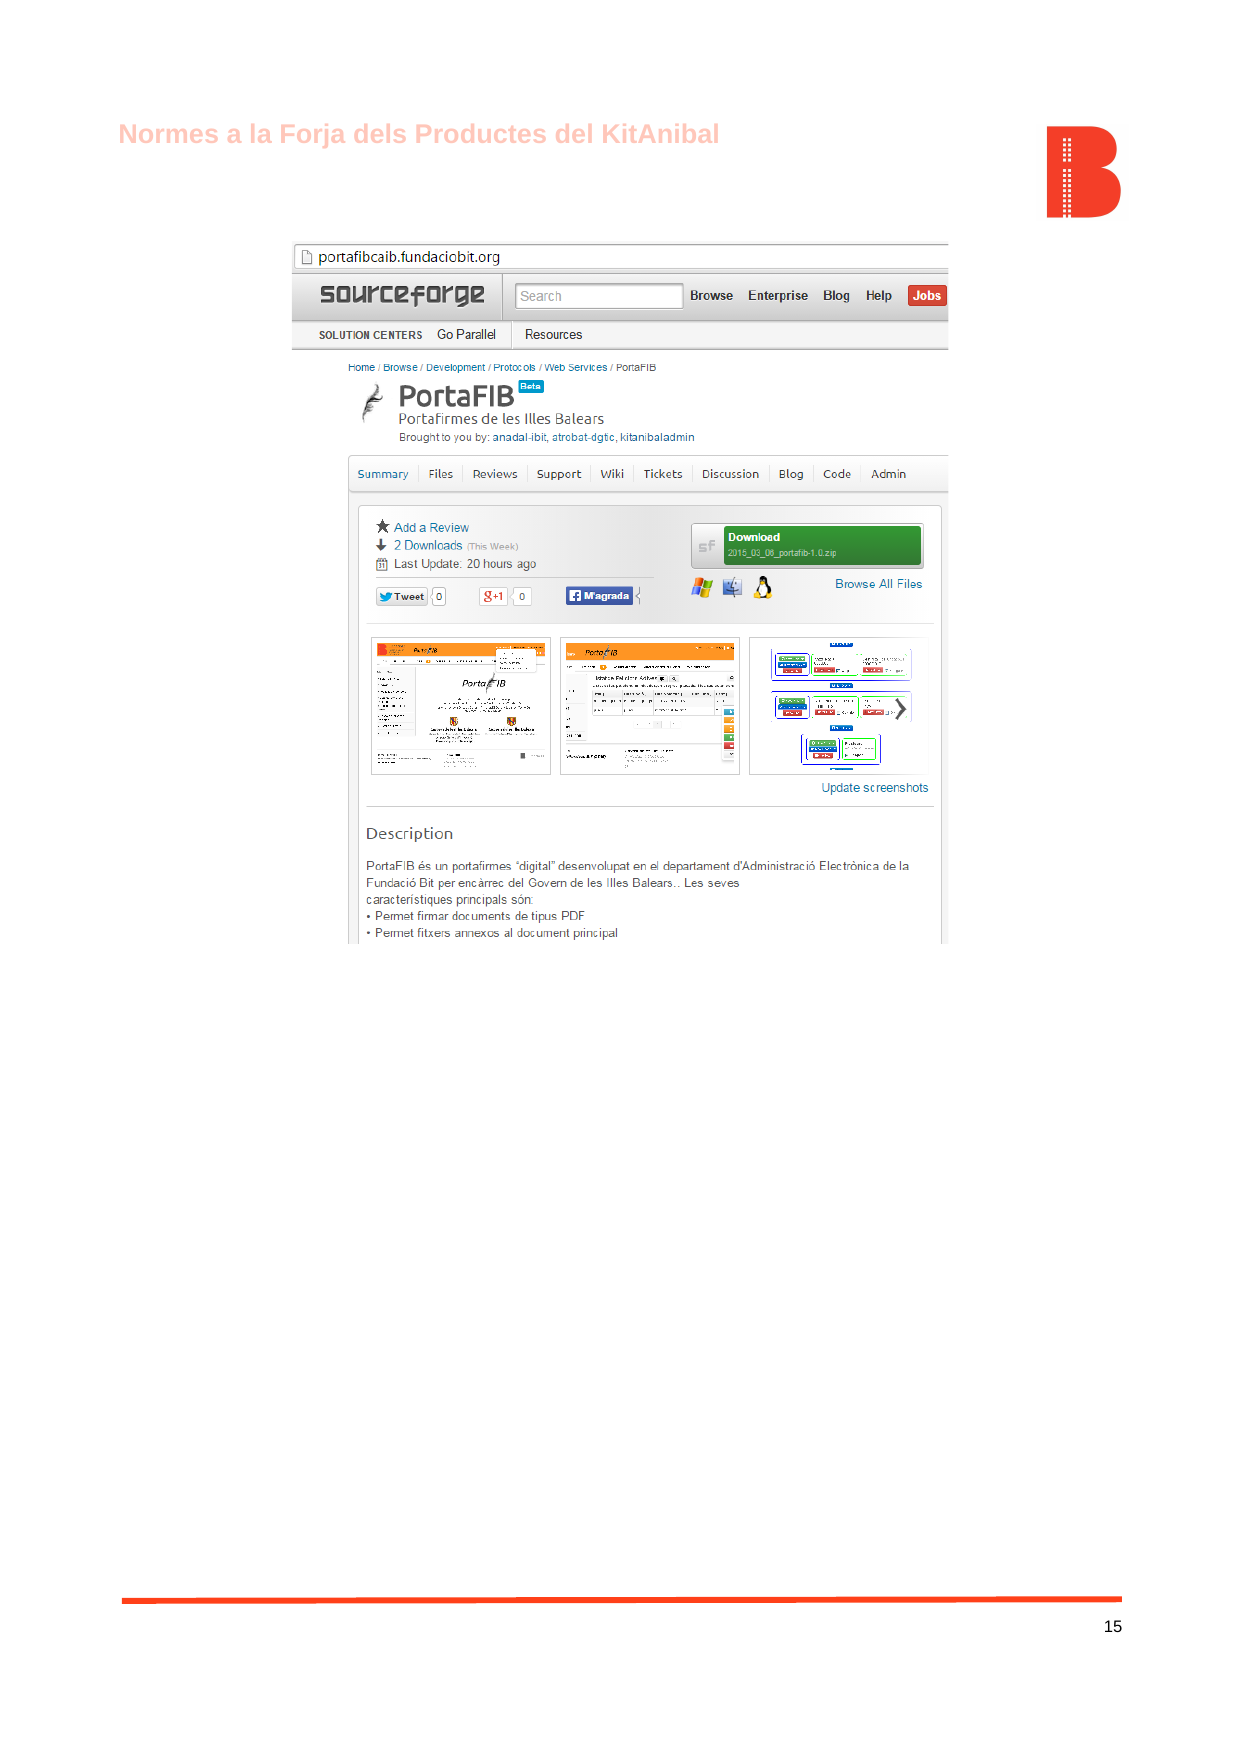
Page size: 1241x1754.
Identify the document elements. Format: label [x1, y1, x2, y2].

picture [1036, 124, 1130, 221]
picture [291, 241, 949, 944]
